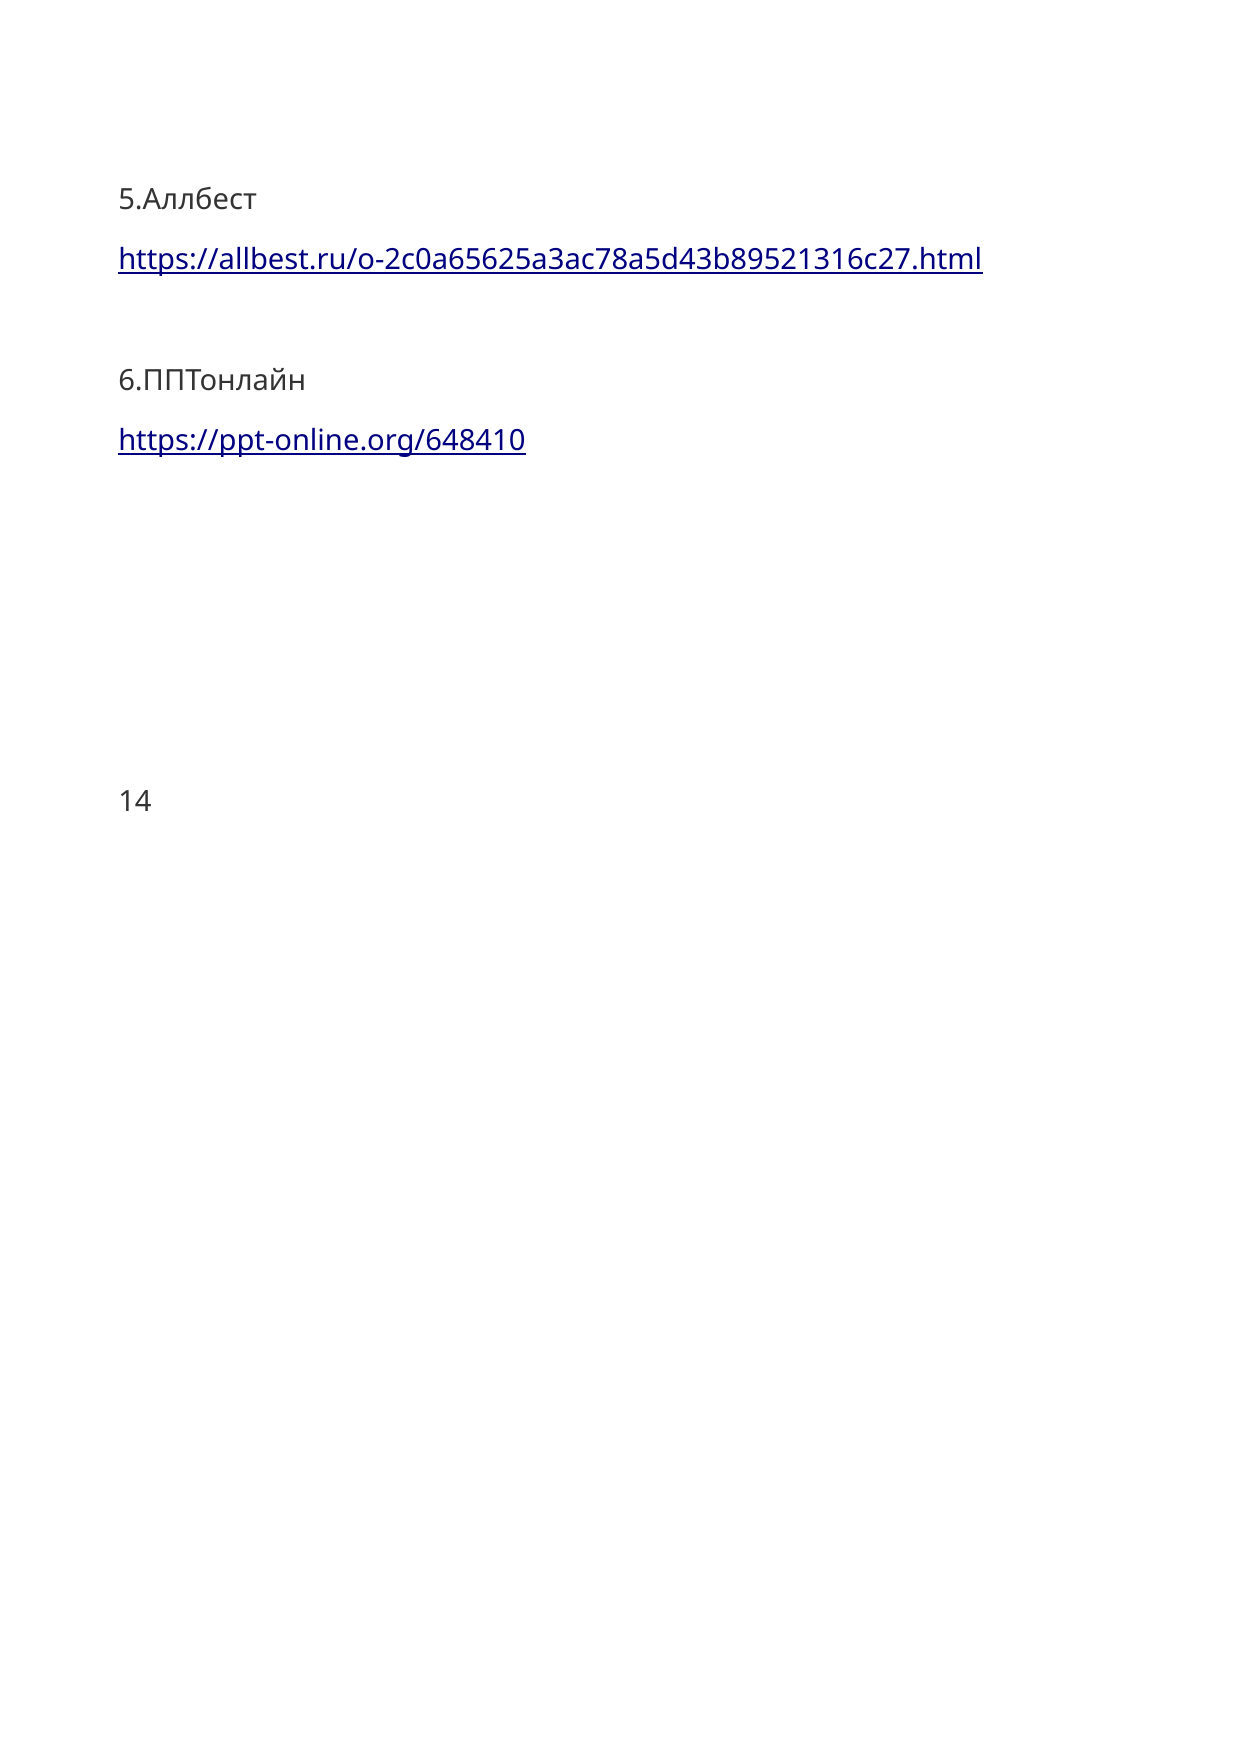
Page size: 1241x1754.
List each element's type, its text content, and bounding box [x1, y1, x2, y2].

text 6.ППТонлайн [118, 359, 1122, 399]
text 12 [118, 780, 1122, 820]
text https://ppt-online.org/648410 [118, 419, 1122, 459]
text https://allbest.ru/o-2c0a65625a3ac78a5d43b89521316c27.html [118, 238, 1122, 278]
text 5.Аллбест [118, 178, 1122, 218]
